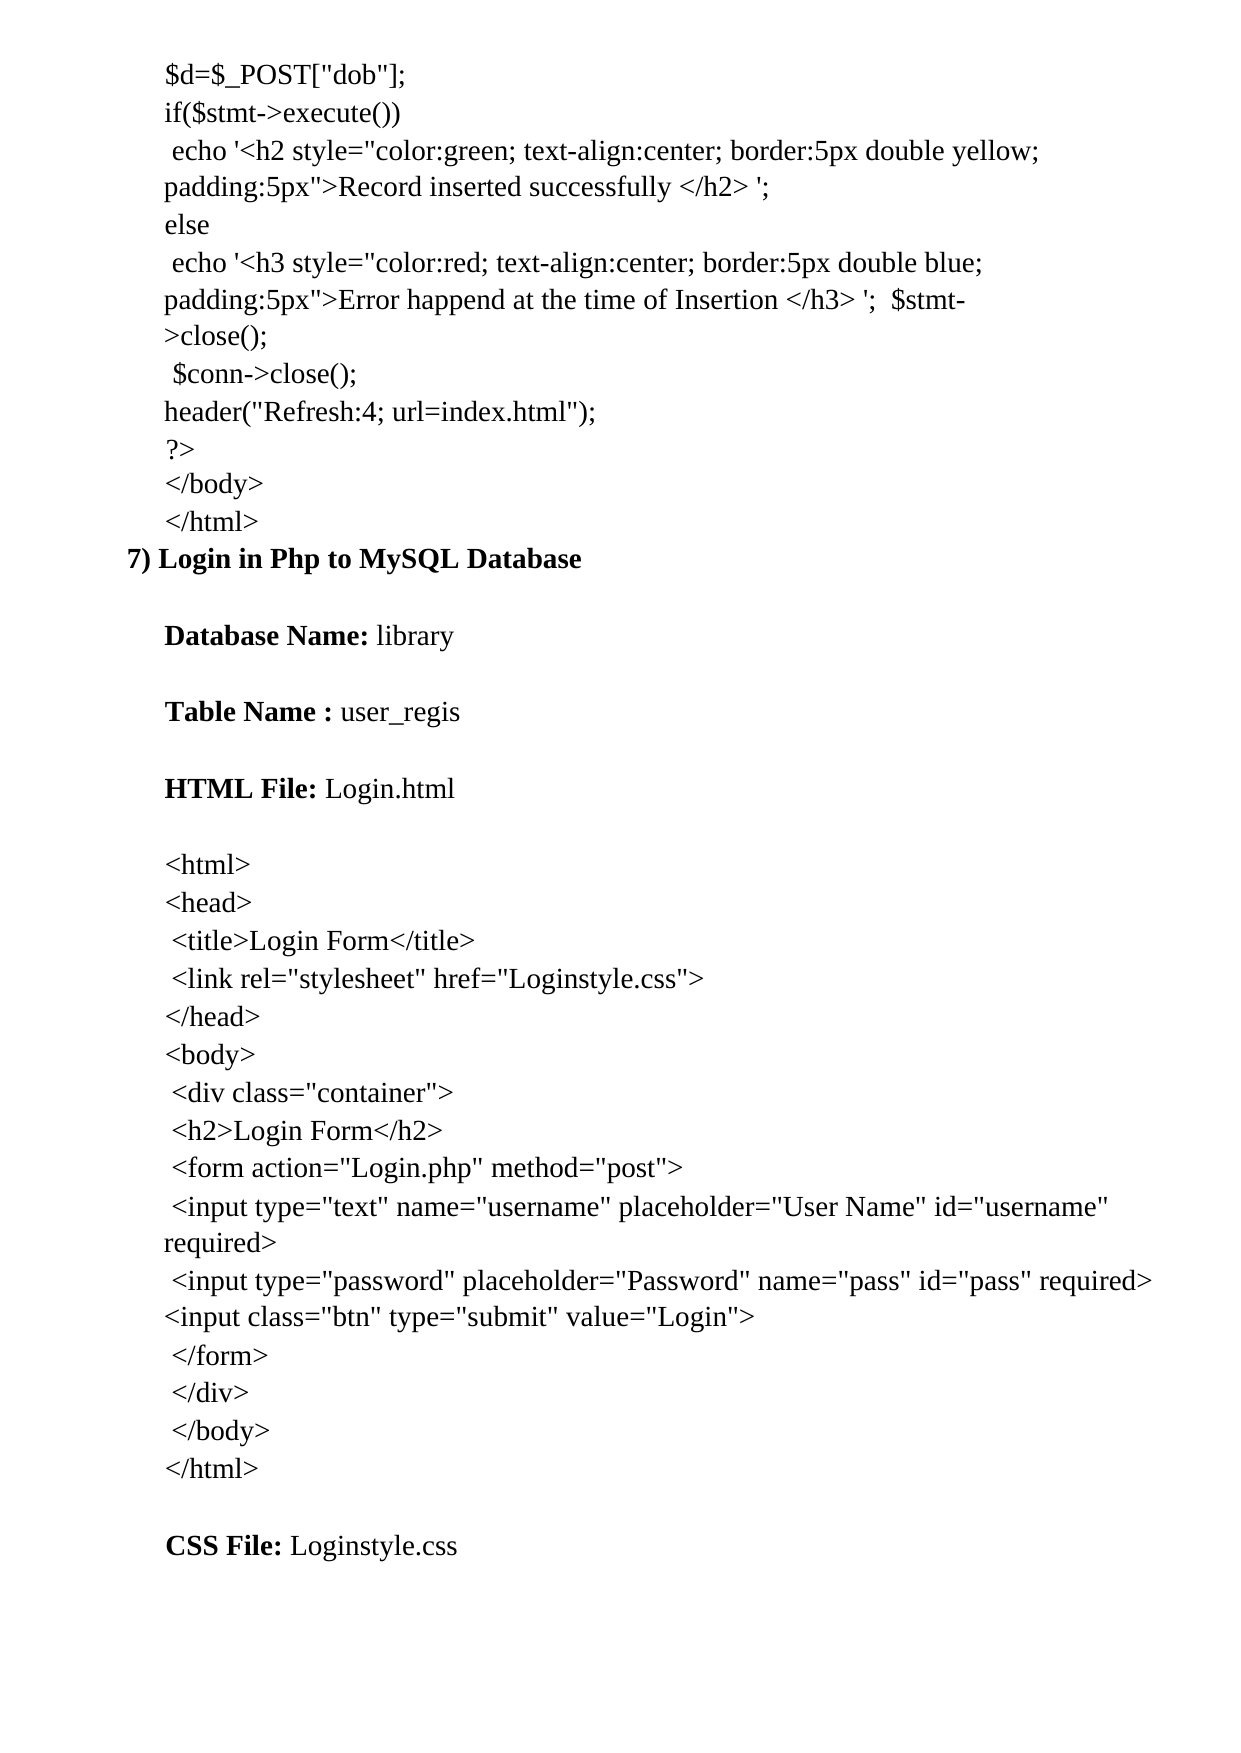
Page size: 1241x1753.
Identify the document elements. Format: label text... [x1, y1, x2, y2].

text </body> [164, 466, 1197, 499]
text HTML File: Login.html [164, 771, 1197, 804]
text </head> [164, 999, 1197, 1033]
text </div> [164, 1376, 1197, 1409]
text $d=$_POST["dob"]; [165, 57, 1197, 91]
text CSS File: Loginstyle.css [165, 1528, 1197, 1561]
text Database Name: library [164, 618, 1197, 652]
text echo '<h3 style="color:red; text-align:center; border:5px double blue; padding:5px">Error happend at the time of Insertion </h3> '; $stmt->close(); [164, 245, 991, 352]
text $conn->close(); [172, 357, 1197, 390]
text <div class="container"> [164, 1075, 1197, 1108]
text </form> [164, 1338, 1197, 1371]
text else [164, 207, 1197, 241]
text <h2>Login Form</h2> [164, 1113, 1197, 1146]
text <title>Login Form</title> [164, 923, 1197, 957]
text <link rel="stylesheet" href="Loginstyle.css"> [164, 961, 1197, 995]
text <body> [164, 1037, 1197, 1070]
text header("Refresh:4; url=index.html"); [164, 394, 1197, 428]
text </html> [164, 504, 1197, 537]
text if($stmt->execute()) [164, 95, 1197, 129]
text ?> [166, 432, 1197, 466]
text <head> [164, 885, 1197, 919]
text Table Name : user_regis [164, 694, 1197, 728]
text <form action="Login.php" method="post"> [164, 1151, 1197, 1184]
text <input type="password" placeholder="Password" name="pass" id="pass" required> <input class="btn" type="submit" value="Login"> [164, 1263, 1190, 1333]
text </html> [164, 1451, 1197, 1485]
text 7) Login in Php to MySQL Database [127, 542, 1197, 575]
text <input type="text" name="username" placeholder="User Name" id="username" required> [164, 1189, 1153, 1259]
text <html> [164, 847, 1197, 881]
text echo '<h2 style="color:green; text-align:center; border:5px double yellow; padding:5px">Record inserted successfully </h2> '; [164, 133, 1047, 203]
text </body> [164, 1413, 1197, 1447]
